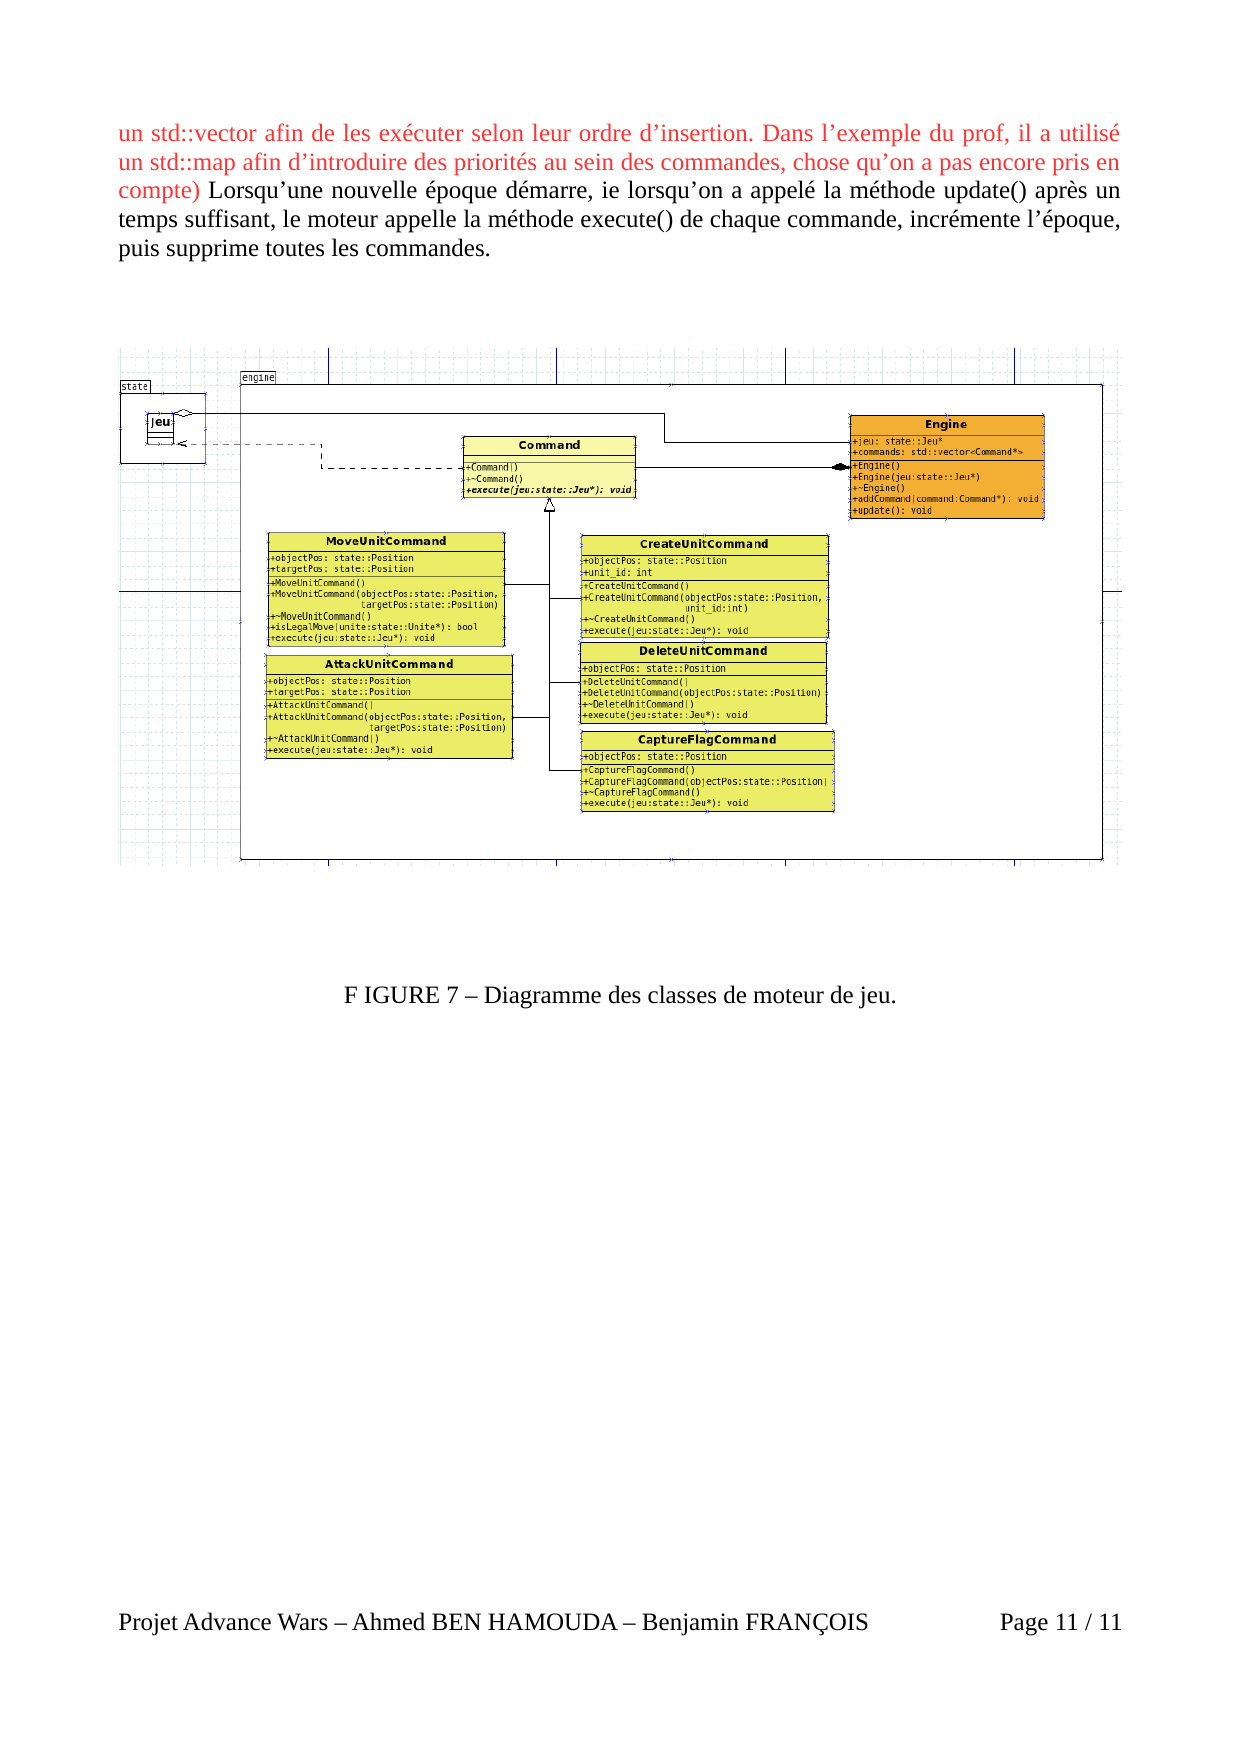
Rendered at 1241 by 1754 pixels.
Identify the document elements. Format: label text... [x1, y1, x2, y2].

picture [118, 348, 1123, 866]
text F IGURE 7 – Diagramme des classes de moteur de jeu. [118, 980, 1122, 1009]
text un std::vector afin de les exécuter selon leur ordre d’insertion. Dans l’exemple du prof, il a utilisé un std::map afin d’introduire des priorités au sein des commandes, chose qu’on a pas encore pris en compte) Lorsqu’une nouvelle époque démarre, ie lorsqu’on a appelé la méthode update() après un temps suffisant, le moteur appelle la méthode execute() de chaque commande, incrémente l’époque, puis supprime toutes les commandes. [118, 118, 1122, 262]
